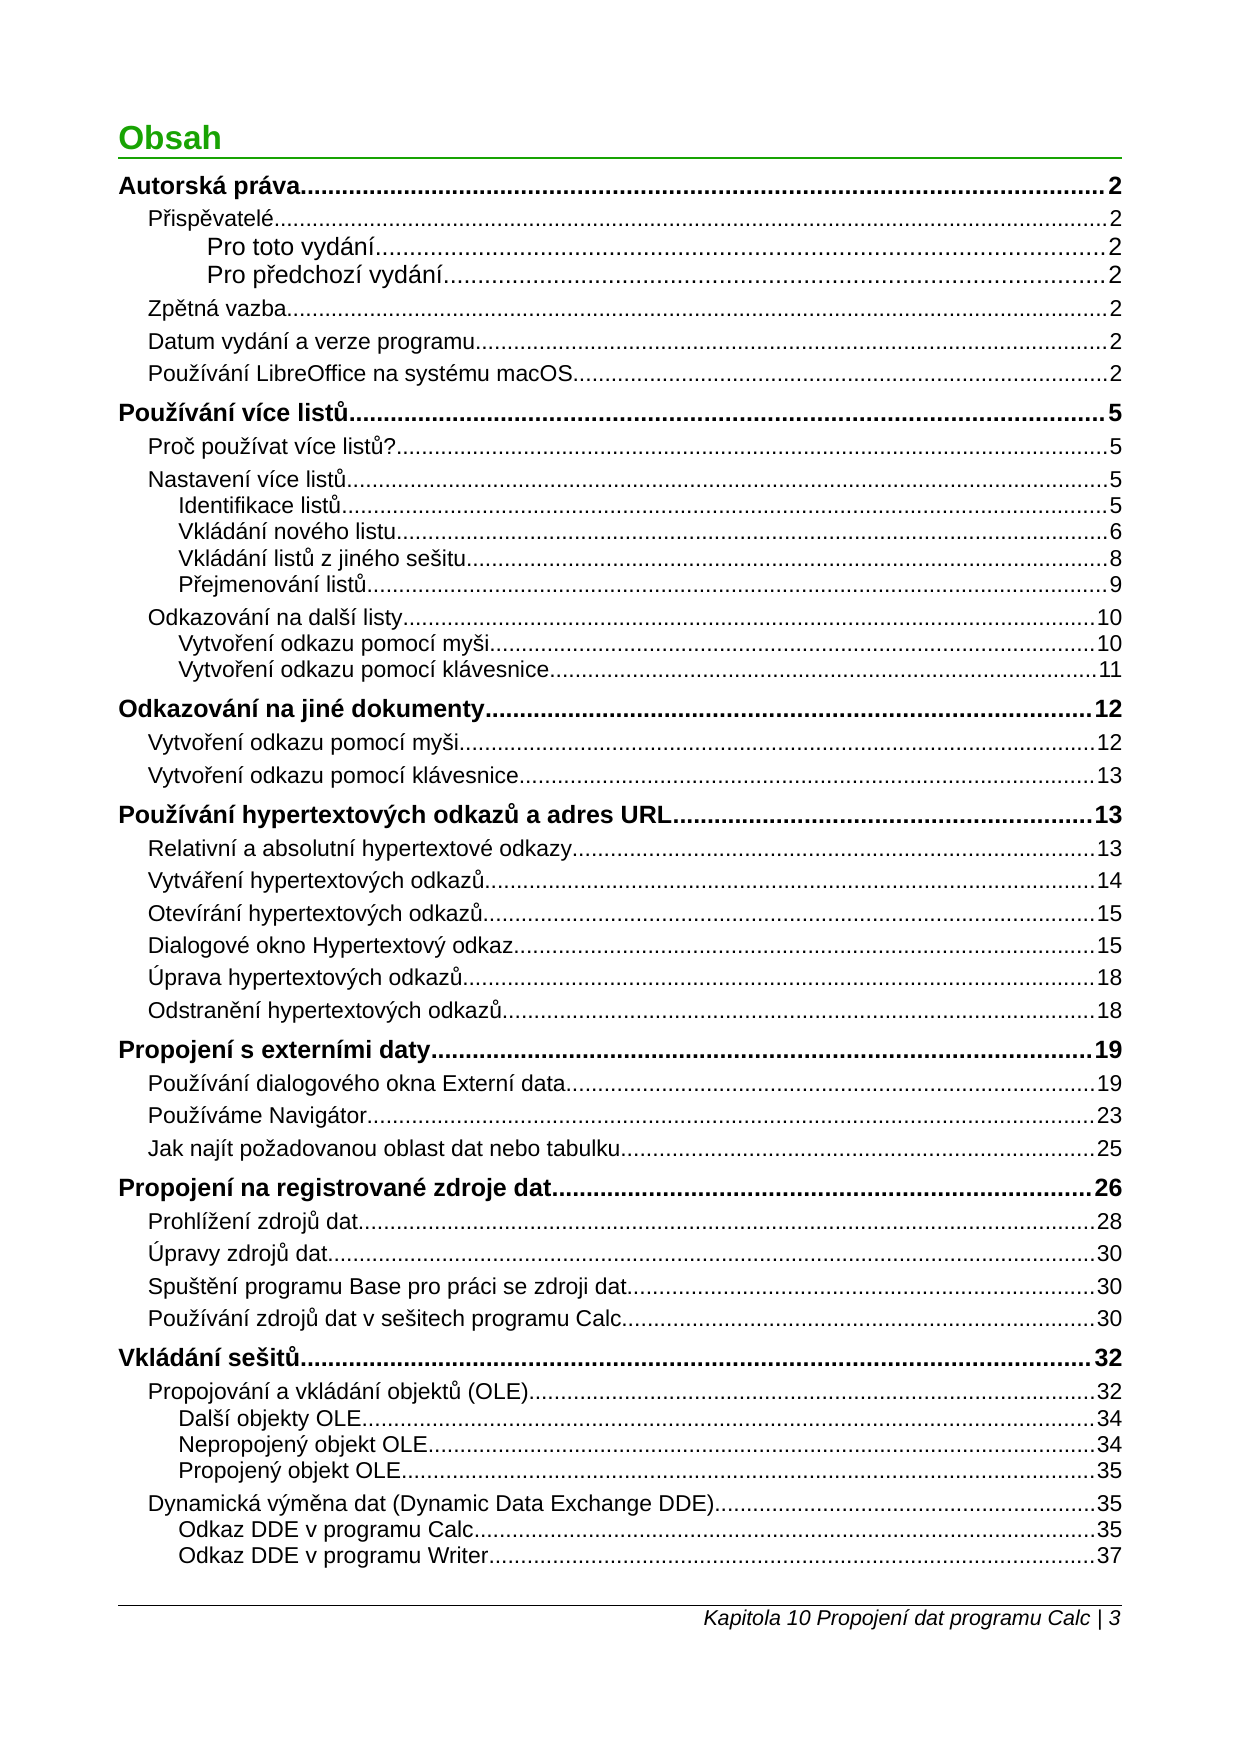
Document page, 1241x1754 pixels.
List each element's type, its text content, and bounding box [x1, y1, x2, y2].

text Přejmenování listů 9 [178, 571, 1122, 597]
text Propojování a vkládání objektů (OLE) 32 [148, 1378, 1122, 1404]
text Dialogové okno Hypertextový odkaz 15 [148, 932, 1122, 958]
text Propojený objekt OLE 35 [178, 1457, 1122, 1483]
text Úpravy zdrojů dat 30 [148, 1240, 1122, 1267]
text Další objekty OLE 34 [178, 1404, 1122, 1431]
text Prohlížení zdrojů dat 28 [148, 1208, 1122, 1234]
text Vkládání sešitů 32 [118, 1343, 1122, 1372]
text Používání více listů 5 [118, 398, 1122, 427]
text Autorská práva 2 [118, 171, 1122, 199]
text Vkládání listů z jiného sešitu 8 [178, 545, 1122, 571]
text Používáme Navigátor 23 [148, 1102, 1122, 1129]
text Identifikace listů 5 [178, 492, 1122, 518]
subtitle Obsah [118, 118, 1122, 157]
text Spuštění programu Base pro práci se zdroji dat 30 [148, 1273, 1122, 1299]
text Jak najít požadovanou oblast dat nebo tabulku 25 [148, 1135, 1122, 1161]
text Odkazování na další listy 10 [148, 603, 1122, 630]
text Přispěvatelé 2 [148, 205, 1122, 232]
text Datum vydání a verze programu 2 [148, 328, 1122, 354]
text Nepropojený objekt OLE 34 [178, 1431, 1122, 1457]
text Odkaz DDE v programu Writer 37 [178, 1542, 1122, 1569]
text Proč používat více listů? 5 [148, 433, 1122, 459]
text Dynamická výměna dat (Dynamic Data Exchange DDE) 35 [148, 1489, 1122, 1516]
text Vytvoření odkazu pomocí myši 10 [178, 630, 1122, 656]
text Používání LibreOffice na systému macOS 2 [148, 360, 1122, 386]
text Odkaz DDE v programu Calc 35 [178, 1516, 1122, 1542]
text Zpětná vazba 2 [148, 295, 1122, 322]
text Vytvoření odkazu pomocí myši 12 [148, 729, 1122, 756]
text Odstranění hypertextových odkazů 18 [148, 997, 1122, 1023]
text Používání dialogového okna Externí data 19 [148, 1070, 1122, 1096]
text Otevírání hypertextových odkazů 15 [148, 899, 1122, 926]
text Vytvoření odkazu pomocí klávesnice 13 [148, 762, 1122, 788]
text Vkládání nového listu 6 [178, 518, 1122, 545]
text Úprava hypertextových odkazů 18 [148, 964, 1122, 991]
text Pro předchozí vydání 2 [207, 261, 1122, 289]
text Propojení na registrované zdroje dat 26 [118, 1173, 1122, 1202]
text Používání zdrojů dat v sešitech programu Calc 30 [148, 1305, 1122, 1331]
text Propojení s externími daty 19 [118, 1035, 1122, 1064]
text Používání hypertextových odkazů a adres URL 13 [118, 800, 1122, 829]
text Vytváření hypertextových odkazů 14 [148, 867, 1122, 893]
text Relativní a absolutní hypertextové odkazy 13 [148, 835, 1122, 861]
text Nastavení více listů 5 [148, 466, 1122, 492]
text Odkazování na jiné dokumenty 12 [118, 694, 1122, 723]
text Pro toto vydání 2 [207, 232, 1122, 261]
text Vytvoření odkazu pomocí klávesnice 11 [178, 656, 1122, 682]
